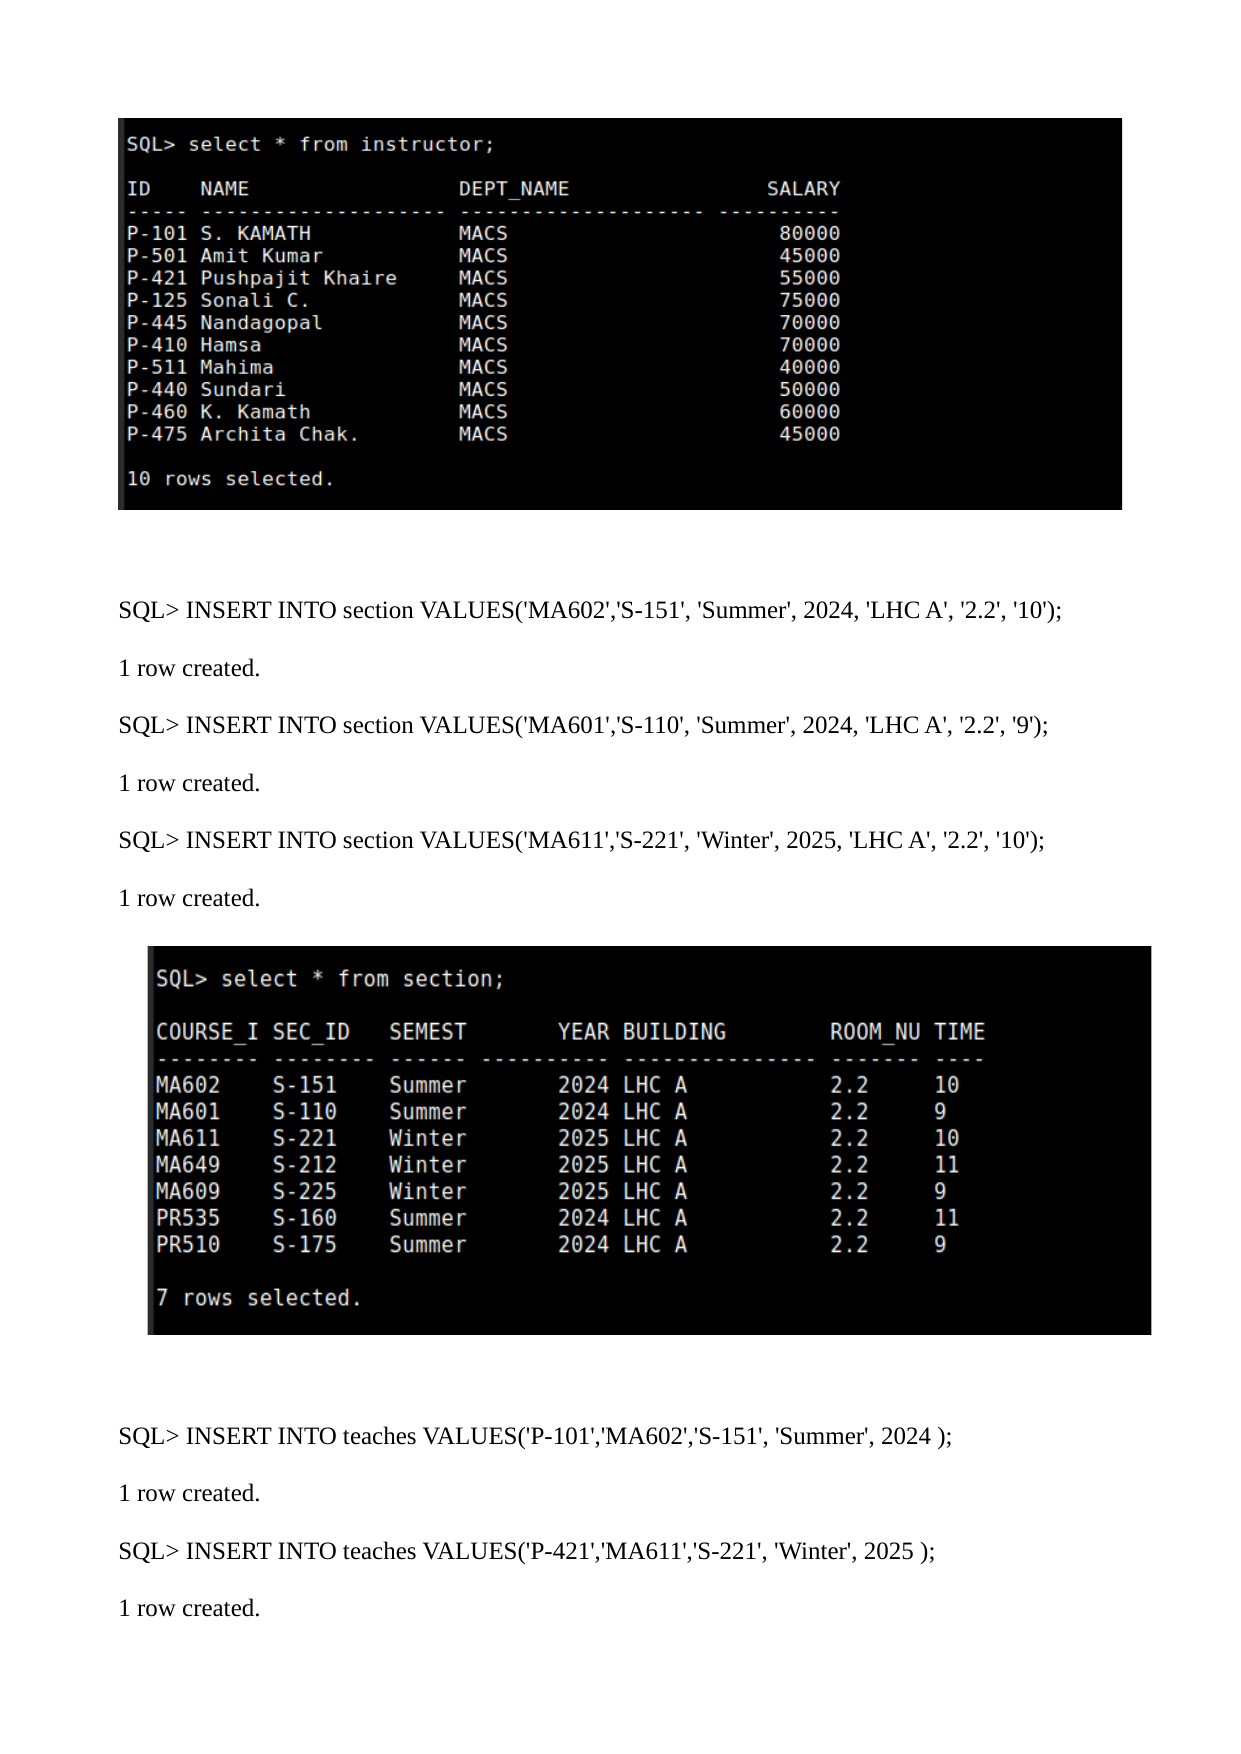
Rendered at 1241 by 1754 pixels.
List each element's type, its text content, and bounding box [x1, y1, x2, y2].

text SQL> INSERT INTO section VALUES('MA611','S-221', 'Winter', 2025, 'LHC A', '2.2', '10'); [118, 826, 1122, 854]
text 1 row created. [118, 883, 1122, 912]
picture [147, 946, 1152, 1335]
text SQL> INSERT INTO teaches VALUES('P-101','MA602','S-151', 'Summer', 2024 ); [118, 1421, 1122, 1450]
text 1 row created. [118, 653, 1122, 682]
text 1 row created. [118, 1593, 1122, 1622]
text 1 row created. [118, 768, 1122, 797]
text SQL> INSERT INTO section VALUES('MA601','S-110', 'Summer', 2024, 'LHC A', '2.2', '9'); [118, 711, 1122, 739]
text SQL> INSERT INTO teaches VALUES('P-421','MA611','S-221', 'Winter', 2025 ); [118, 1536, 1122, 1565]
text 1 row created. [118, 1478, 1122, 1507]
text SQL> INSERT INTO section VALUES('MA602','S-151', 'Summer', 2024, 'LHC A', '2.2', '10'); [118, 596, 1122, 624]
picture [118, 118, 1123, 510]
